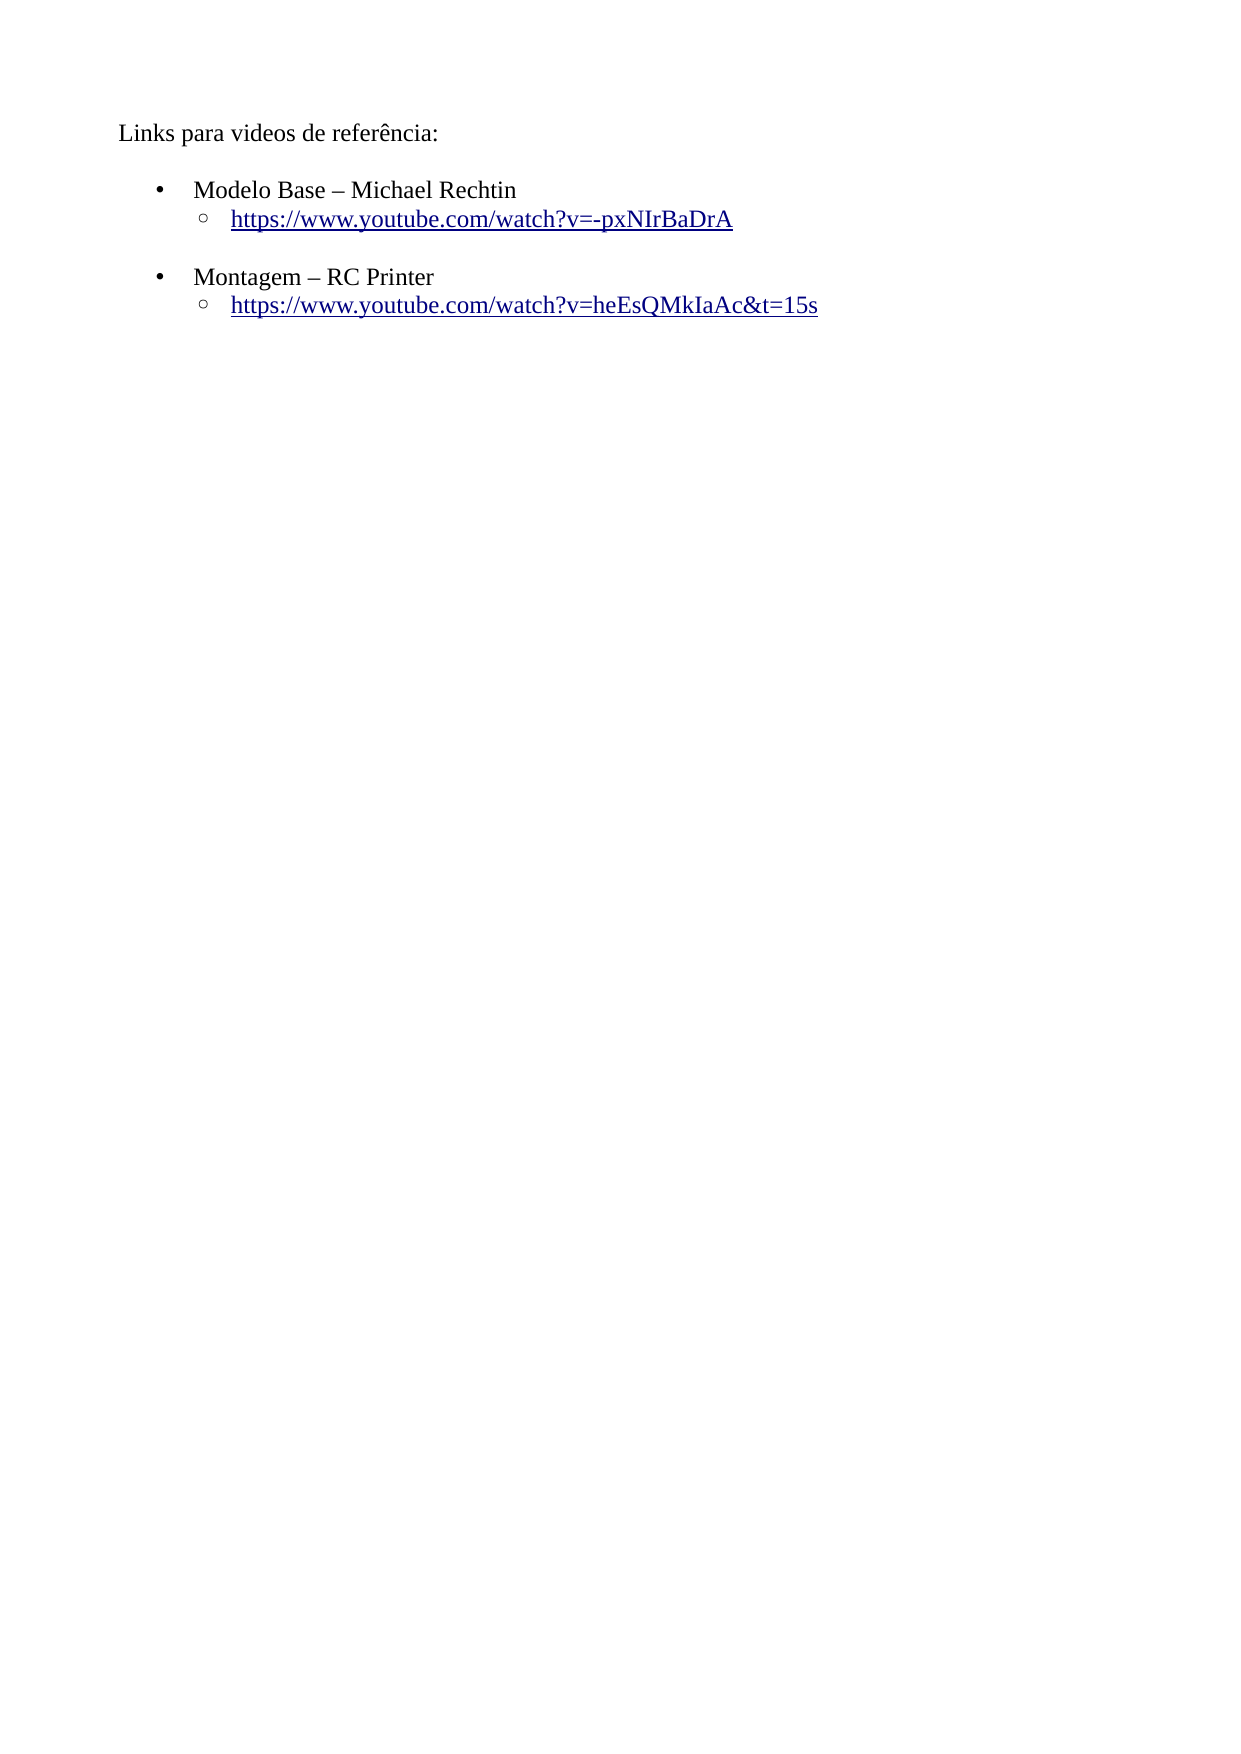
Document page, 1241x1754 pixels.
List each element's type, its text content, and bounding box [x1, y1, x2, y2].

text Links para videos de referência: [118, 118, 1122, 147]
list Montagem – RC Printer [156, 262, 1122, 291]
list https://www.youtube.com/watch?v=heEsQMkIaAc&t=15s [193, 291, 1122, 319]
list https://www.youtube.com/watch?v=-pxNIrBaDrA [193, 204, 1122, 233]
list Modelo Base – Michael Rechtin [156, 176, 1122, 204]
